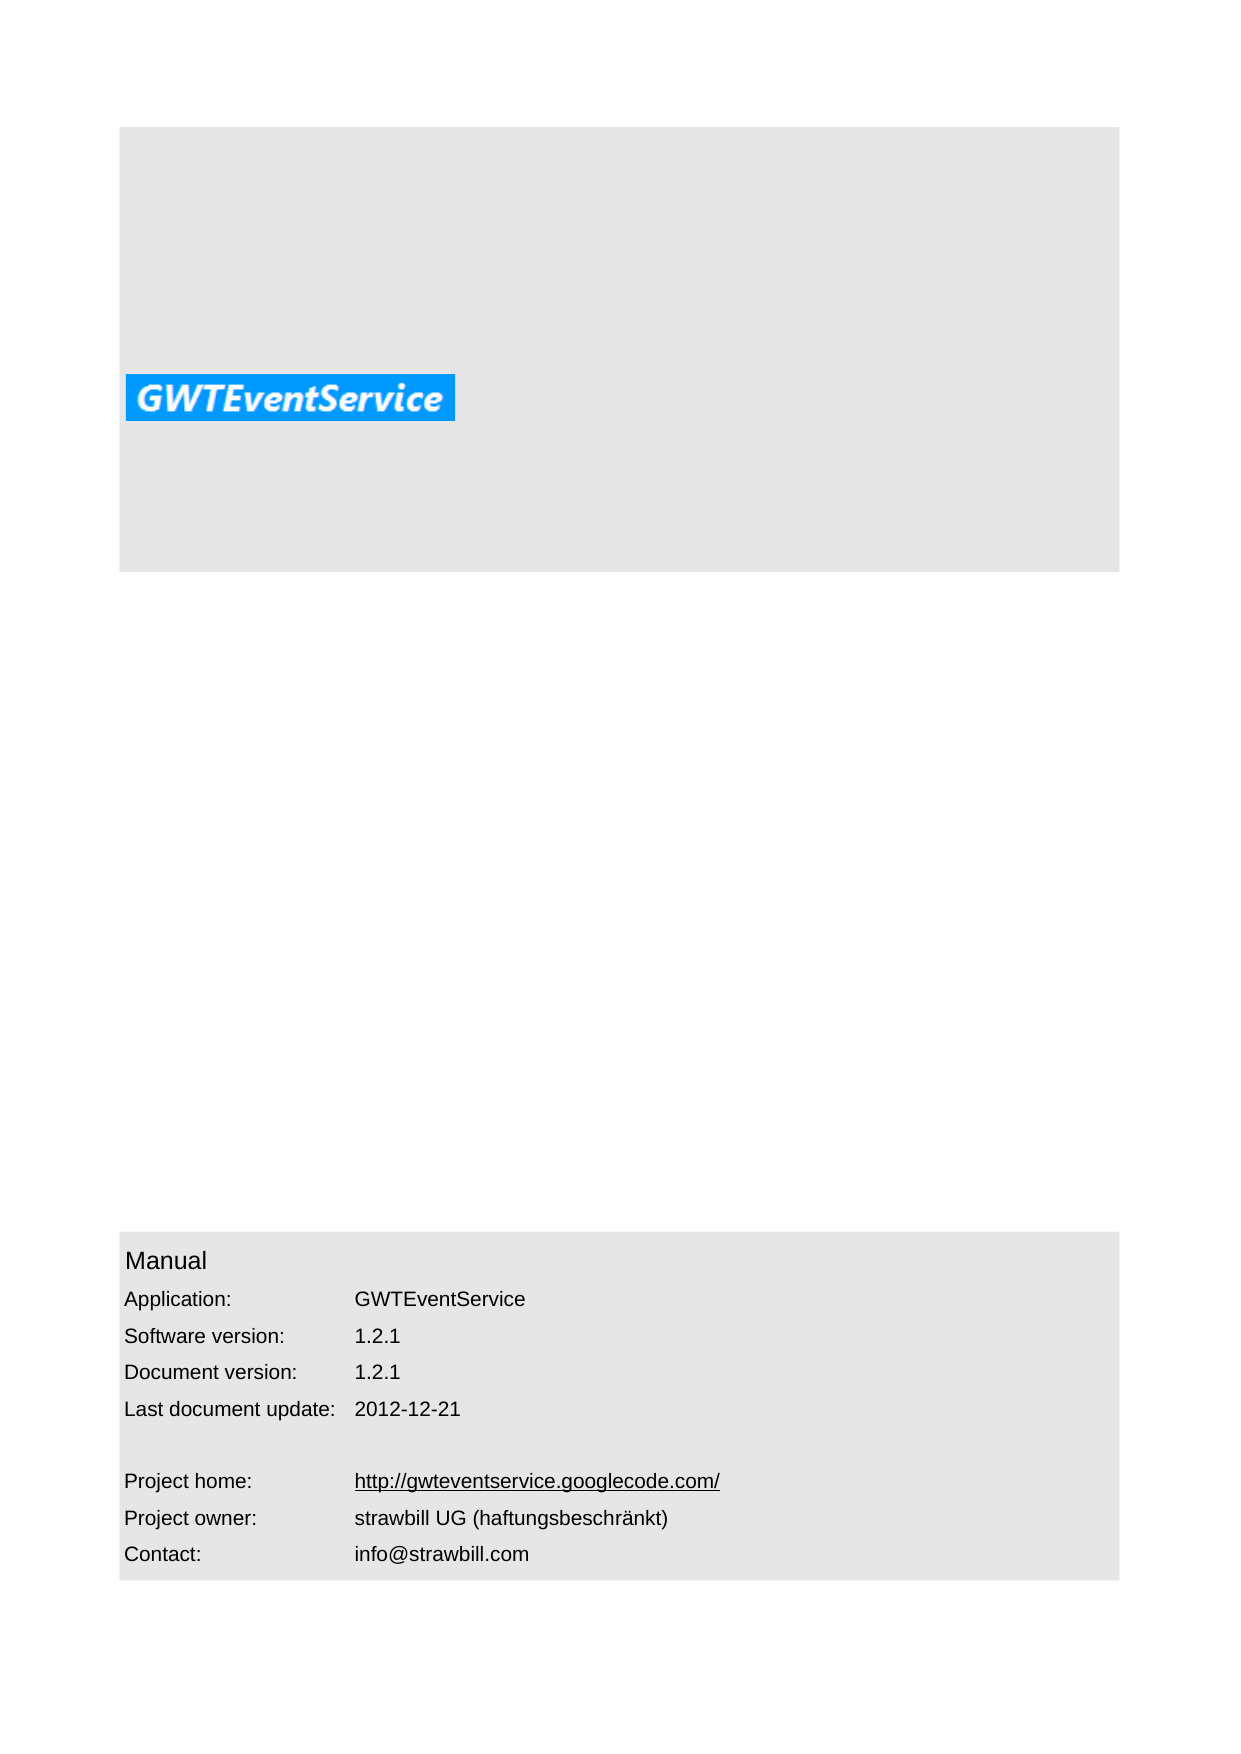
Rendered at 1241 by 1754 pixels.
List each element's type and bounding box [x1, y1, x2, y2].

picture [125, 374, 456, 421]
